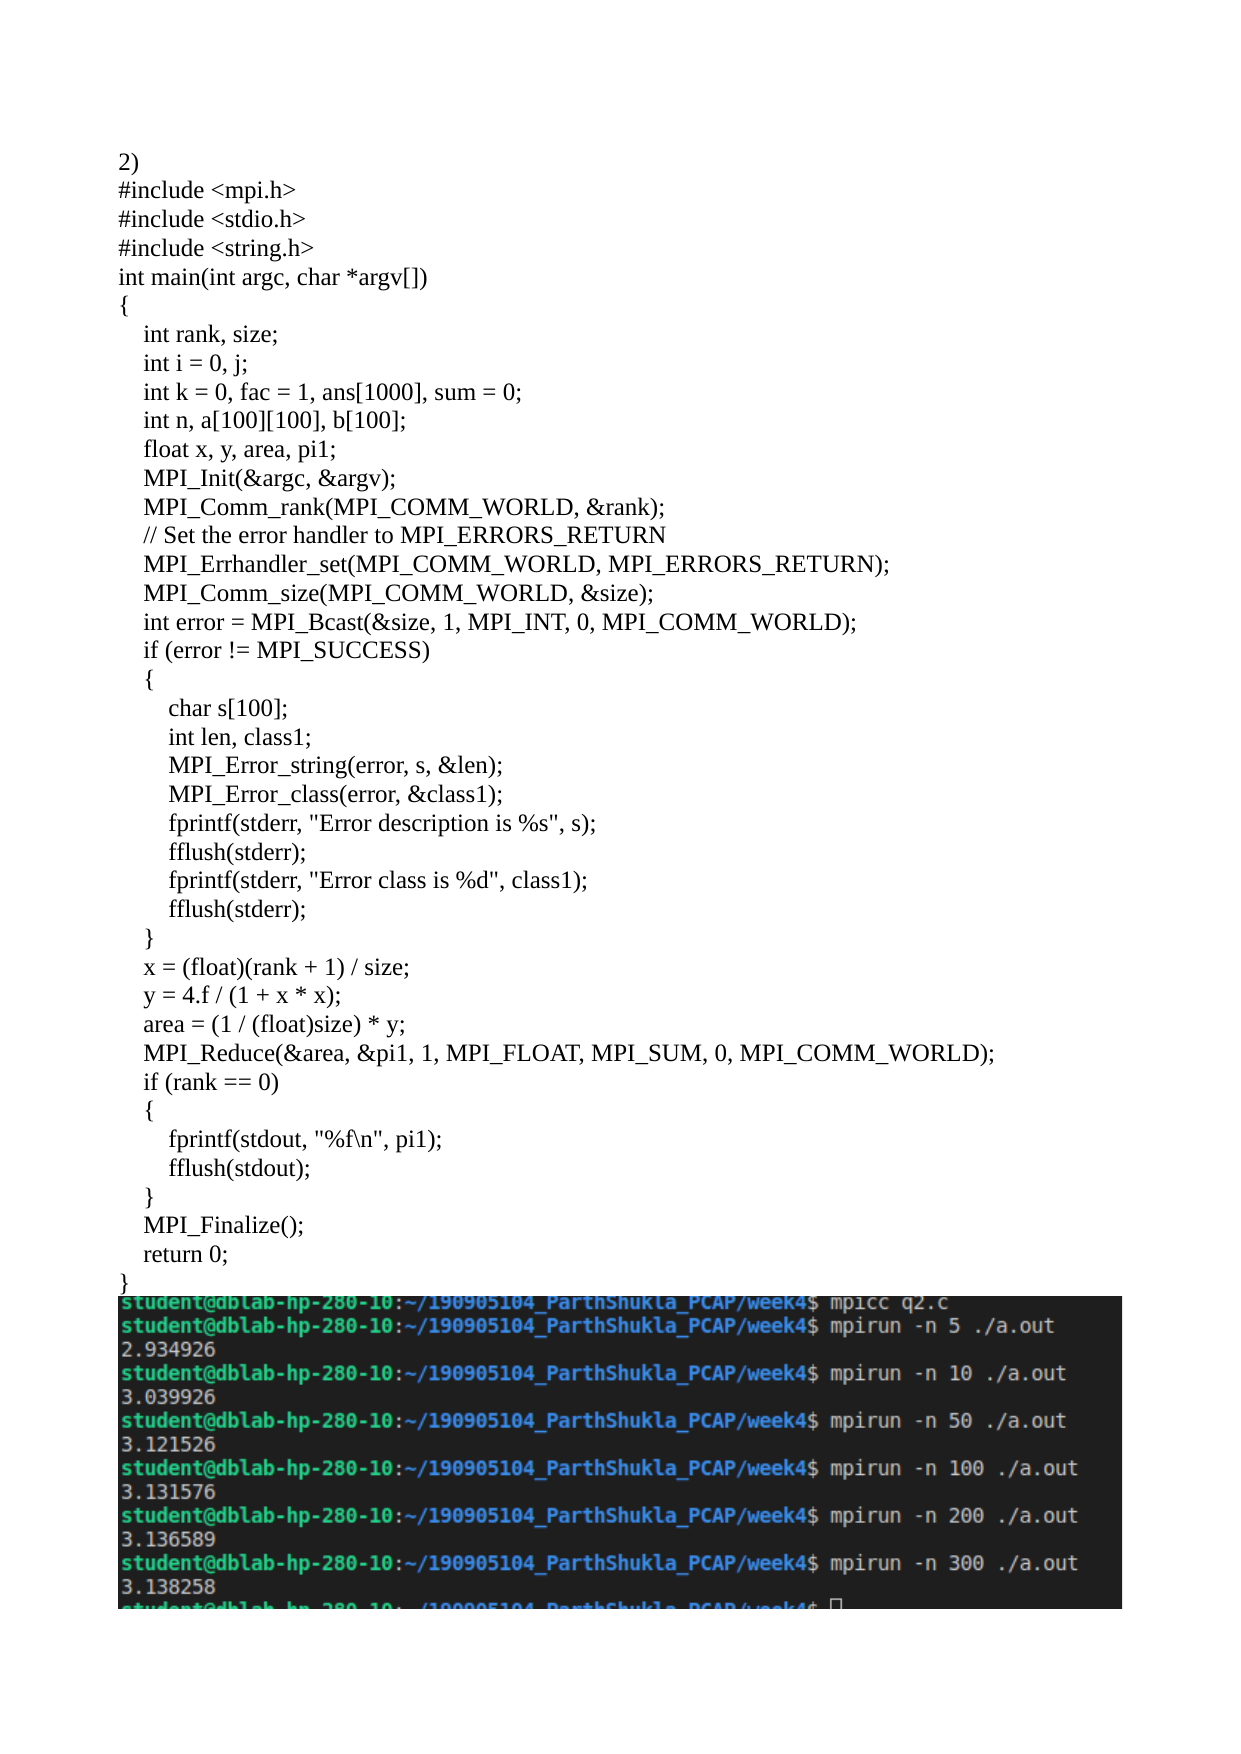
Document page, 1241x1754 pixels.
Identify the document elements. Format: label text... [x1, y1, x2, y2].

text fprintf(stderr, "Error description is %s", s); [118, 808, 1122, 837]
text float x, y, area, pi1; [118, 434, 1122, 463]
text } [118, 1182, 1122, 1211]
text fflush(stdout); [118, 1153, 1122, 1182]
text MPI_Reduce(&area, &pi1, 1, MPI_FLOAT, MPI_SUM, 0, MPI_COMM_WORLD); [118, 1038, 1122, 1067]
text if (error != MPI_SUCCESS) [118, 636, 1122, 664]
text MPI_Error_string(error, s, &len); [118, 751, 1122, 779]
text { [118, 1096, 1122, 1124]
text } [118, 1268, 1122, 1296]
text #include <string.h> [118, 233, 1122, 262]
text int rank, size; [118, 319, 1122, 348]
text #include <mpi.h> [118, 176, 1122, 204]
text return 0; [118, 1239, 1122, 1268]
text int error = MPI_Bcast(&size, 1, MPI_INT, 0, MPI_COMM_WORLD); [118, 607, 1122, 636]
text 2) [118, 147, 1122, 176]
text MPI_Finalize(); [118, 1211, 1122, 1239]
picture [118, 1296, 1123, 1609]
text MPI_Error_class(error, &class1); [118, 779, 1122, 808]
text MPI_Comm_rank(MPI_COMM_WORLD, &rank); [118, 492, 1122, 521]
text char s[100]; [118, 693, 1122, 722]
text { [118, 291, 1122, 319]
text fprintf(stderr, "Error class is %d", class1); [118, 866, 1122, 894]
text MPI_Errhandler_set(MPI_COMM_WORLD, MPI_ERRORS_RETURN); [118, 549, 1122, 578]
text fflush(stderr); [118, 894, 1122, 923]
text area = (1 / (float)size) * y; [118, 1009, 1122, 1038]
text int i = 0, j; [118, 348, 1122, 377]
text int n, a[100][100], b[100]; [118, 406, 1122, 434]
text fflush(stderr); [118, 837, 1122, 866]
text { [118, 664, 1122, 693]
text MPI_Init(&argc, &argv); [118, 463, 1122, 492]
text if (rank == 0) [118, 1067, 1122, 1096]
text #include <stdio.h> [118, 204, 1122, 233]
text MPI_Comm_size(MPI_COMM_WORLD, &size); [118, 578, 1122, 607]
text int k = 0, fac = 1, ans[1000], sum = 0; [118, 377, 1122, 406]
text int main(int argc, char *argv[]) [118, 262, 1122, 291]
text // Set the error handler to MPI_ERRORS_RETURN [118, 521, 1122, 549]
text y = 4.f / (1 + x * x); [118, 981, 1122, 1009]
text fprintf(stdout, "%f\n", pi1); [118, 1124, 1122, 1153]
text } [118, 923, 1122, 952]
text x = (float)(rank + 1) / size; [118, 952, 1122, 981]
text int len, class1; [118, 722, 1122, 751]
